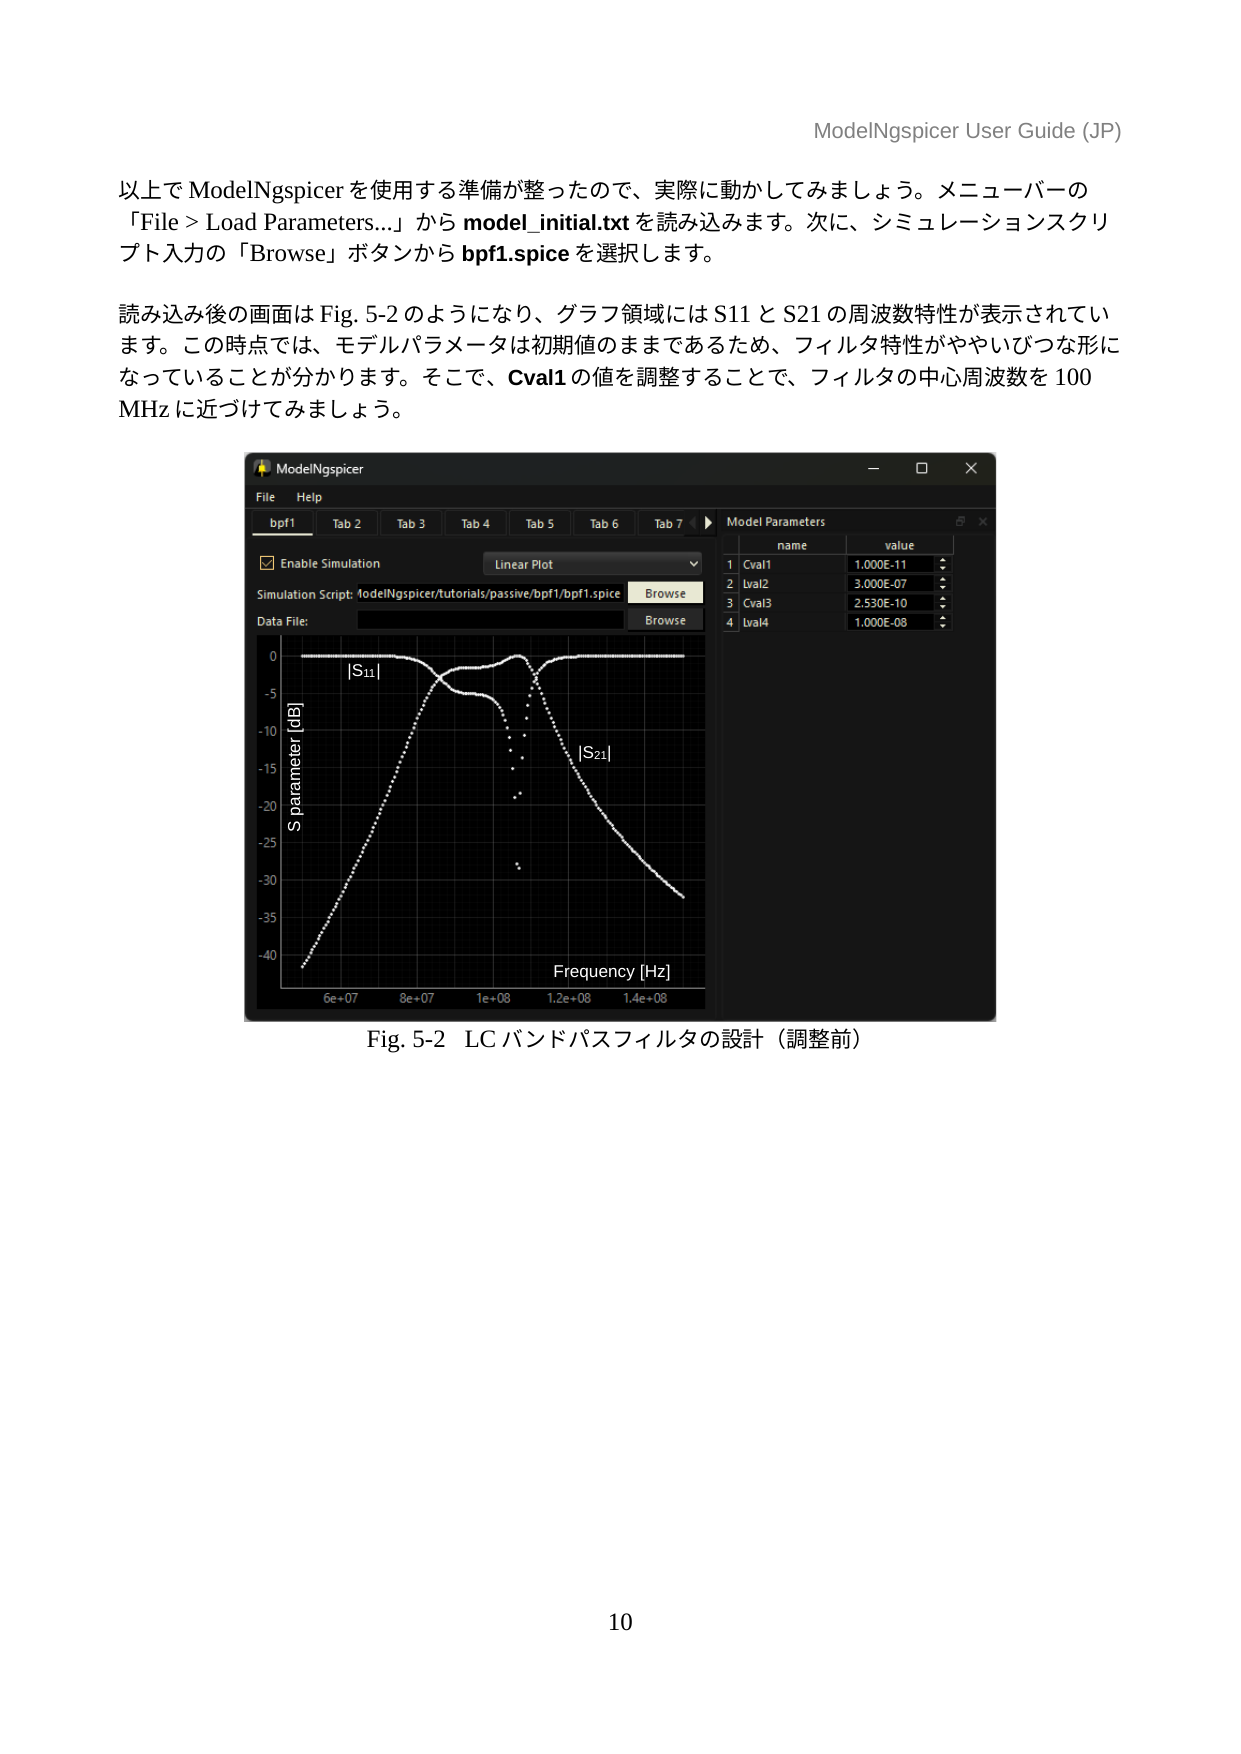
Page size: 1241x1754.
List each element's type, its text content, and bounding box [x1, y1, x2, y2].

text 読み込み後の画面はFig. 5-2のようになり、グラフ領域にはS11とS21の周波数特性が表示されています。この時点では、モデルパラメータは初期値のままであるため、フィルタ特性がややいびつな形になっていることが分かります。そこで、Cval1の値を調整することで、フィルタの中心周波数を100 MHzに近づけてみましょう。 [118, 297, 1122, 423]
text 以上でModelNgspicerを使用する準備が整ったので、実際に動かしてみましょう。メニューバーの「File > Load Parameters...」からmodel_initial.txtを読み込みます。次に、シミュレーションスクリプト入力の「Browse」ボタンからbpf1.spiceを選択します。 [118, 173, 1122, 268]
text Fig. 5-2 LCバンドパスフィルタの設計（調整前） [118, 452, 1122, 1053]
